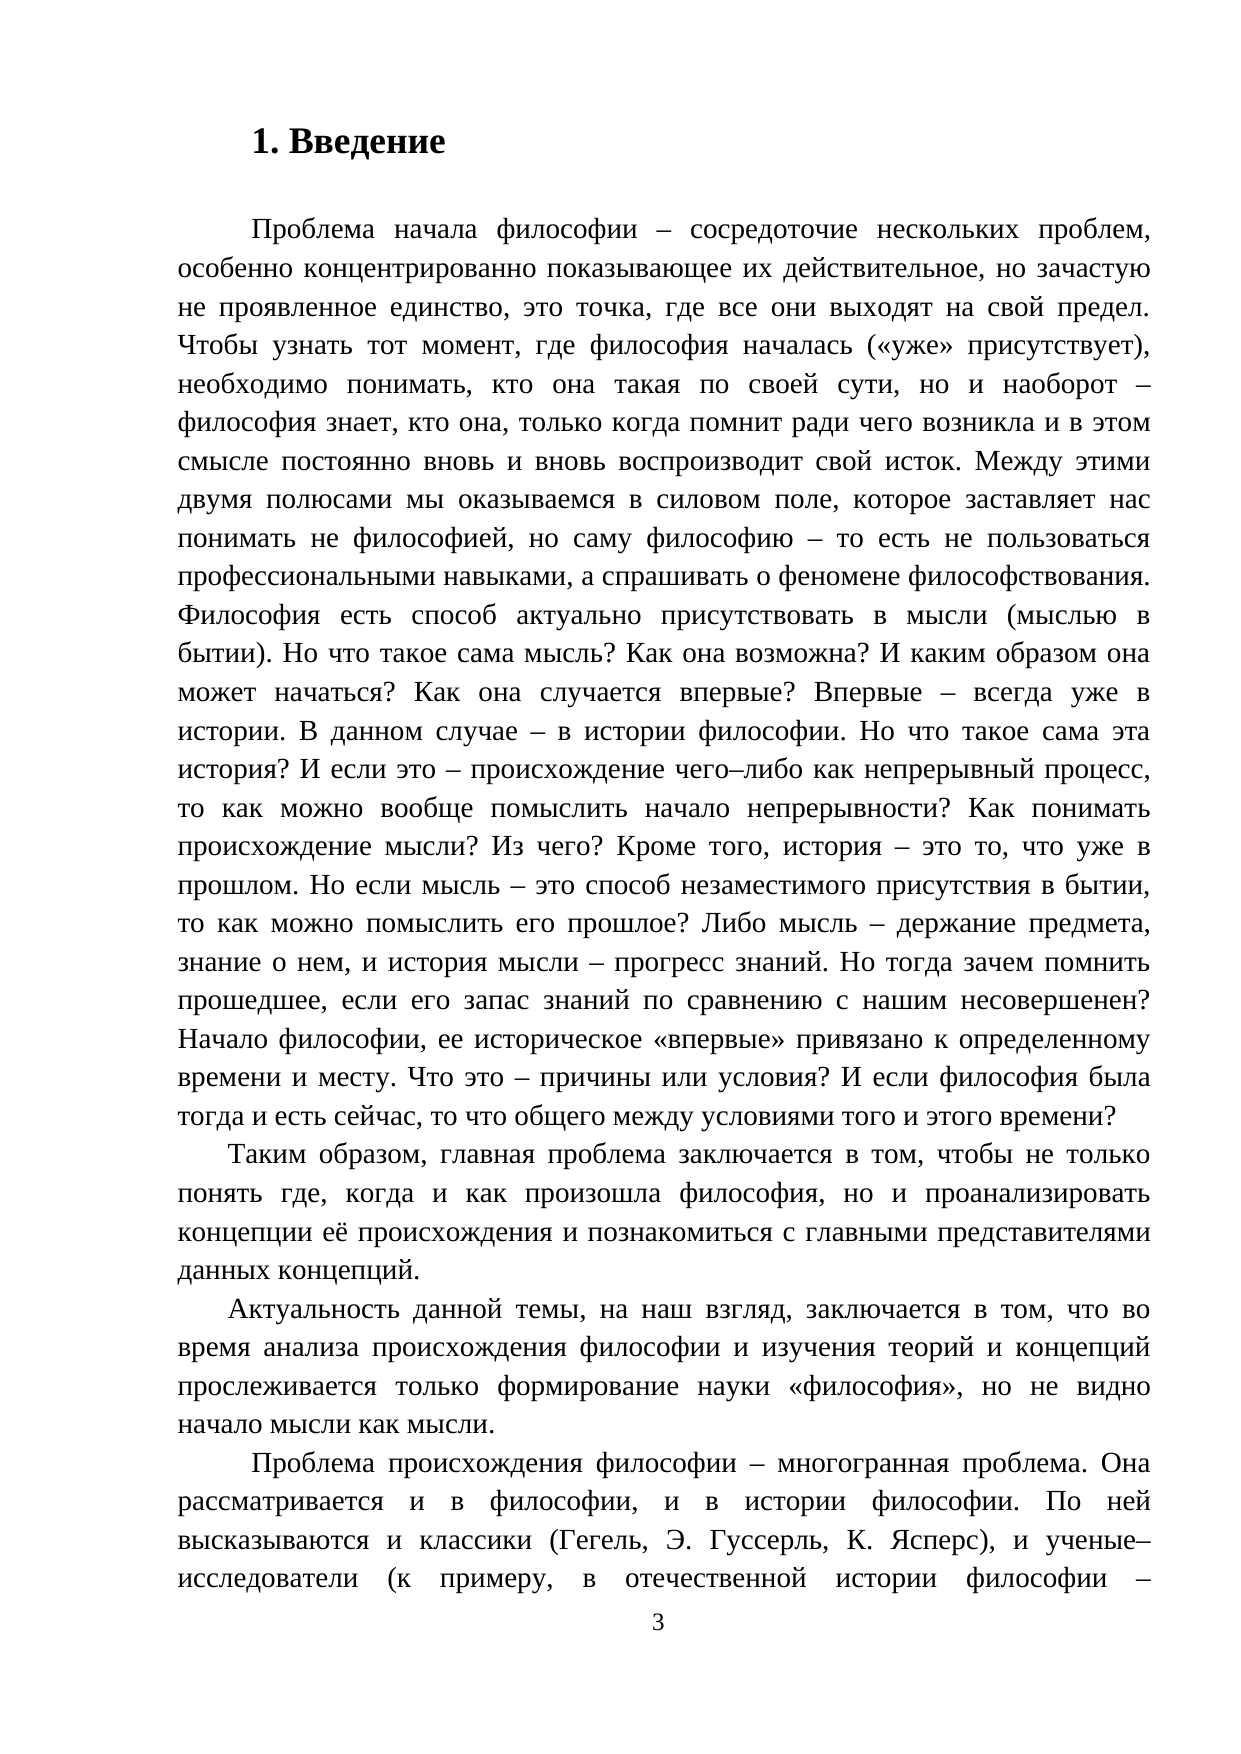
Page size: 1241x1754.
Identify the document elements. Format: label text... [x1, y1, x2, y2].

text Проблема начала философии – сосредоточие нескольких проблем, особенно концентрированно показывающее их действительное, но зачастую не проявленное единство, это точка, где все они выходят на свой предел. Чтобы узнать тот момент, где философия началась («уже» присутствует), необходимо понимать, кто она такая по своей сути, но и наоборот – философия знает, кто она, только когда помнит ради чего возникла и в этом смысле постоянно вновь и вновь воспроизводит свой исток. Между этими двумя полюсами мы оказываемся в силовом поле, которое заставляет нас понимать не философией, но саму философию – то есть не пользоваться профессиональными навыками, а спрашивать о феномене философствования. Философия есть способ актуально присутствовать в мысли (мыслью в бытии). Но что такое сама мысль? Как она возможна? И каким образом она может начаться? Как она случается впервые? Впервые – всегда уже в истории. В данном случае – в истории философии. Но что такое сама эта история? И если это – происхождение чего–либо как непрерывный процесс, то как можно вообще помыслить начало непрерывности? Как понимать происхождение мысли? Из чего? Кроме того, история – это то, что уже в прошлом. Но если мысль – это способ незаместимого присутствия в бытии, то как можно помыслить его прошлое? Либо мысль – держание предмета, знание о нем, и история мысли – прогресс знаний. Но тогда зачем помнить прошедшее, если его запас знаний по сравнению с нашим несовершенен? Начало философии, ее историческое «впервые» привязано к определенному времени и месту. Что это – причины или условия? И если философия была тогда и есть сейчас, то что общего между условиями того и этого времени? [177, 212, 1152, 1132]
text Таким образом, главная проблема заключается в том, чтобы не только понять где, когда и как произошла философия, но и проанализировать концепции её происхождения и познакомиться с главными представителями данных концепций. [177, 1137, 1152, 1286]
subtitle 1. Введение [177, 118, 1152, 161]
text Проблема происхождения философии – многогранная проблема. Она рассматривается и в философии, и в истории философии. По ней высказываются и классики (Гегель, Э. Гуссерль, К. Ясперс), и ученые–исследователи (к примеру, в отечественной истории философии – [177, 1445, 1152, 1594]
text Актуальность данной темы, на наш взгляд, заключается в том, что во время анализа происхождения философии и изучения теорий и концепций прослеживается только формирование науки «философия», но не видно начало мысли как мысли. [177, 1291, 1152, 1440]
